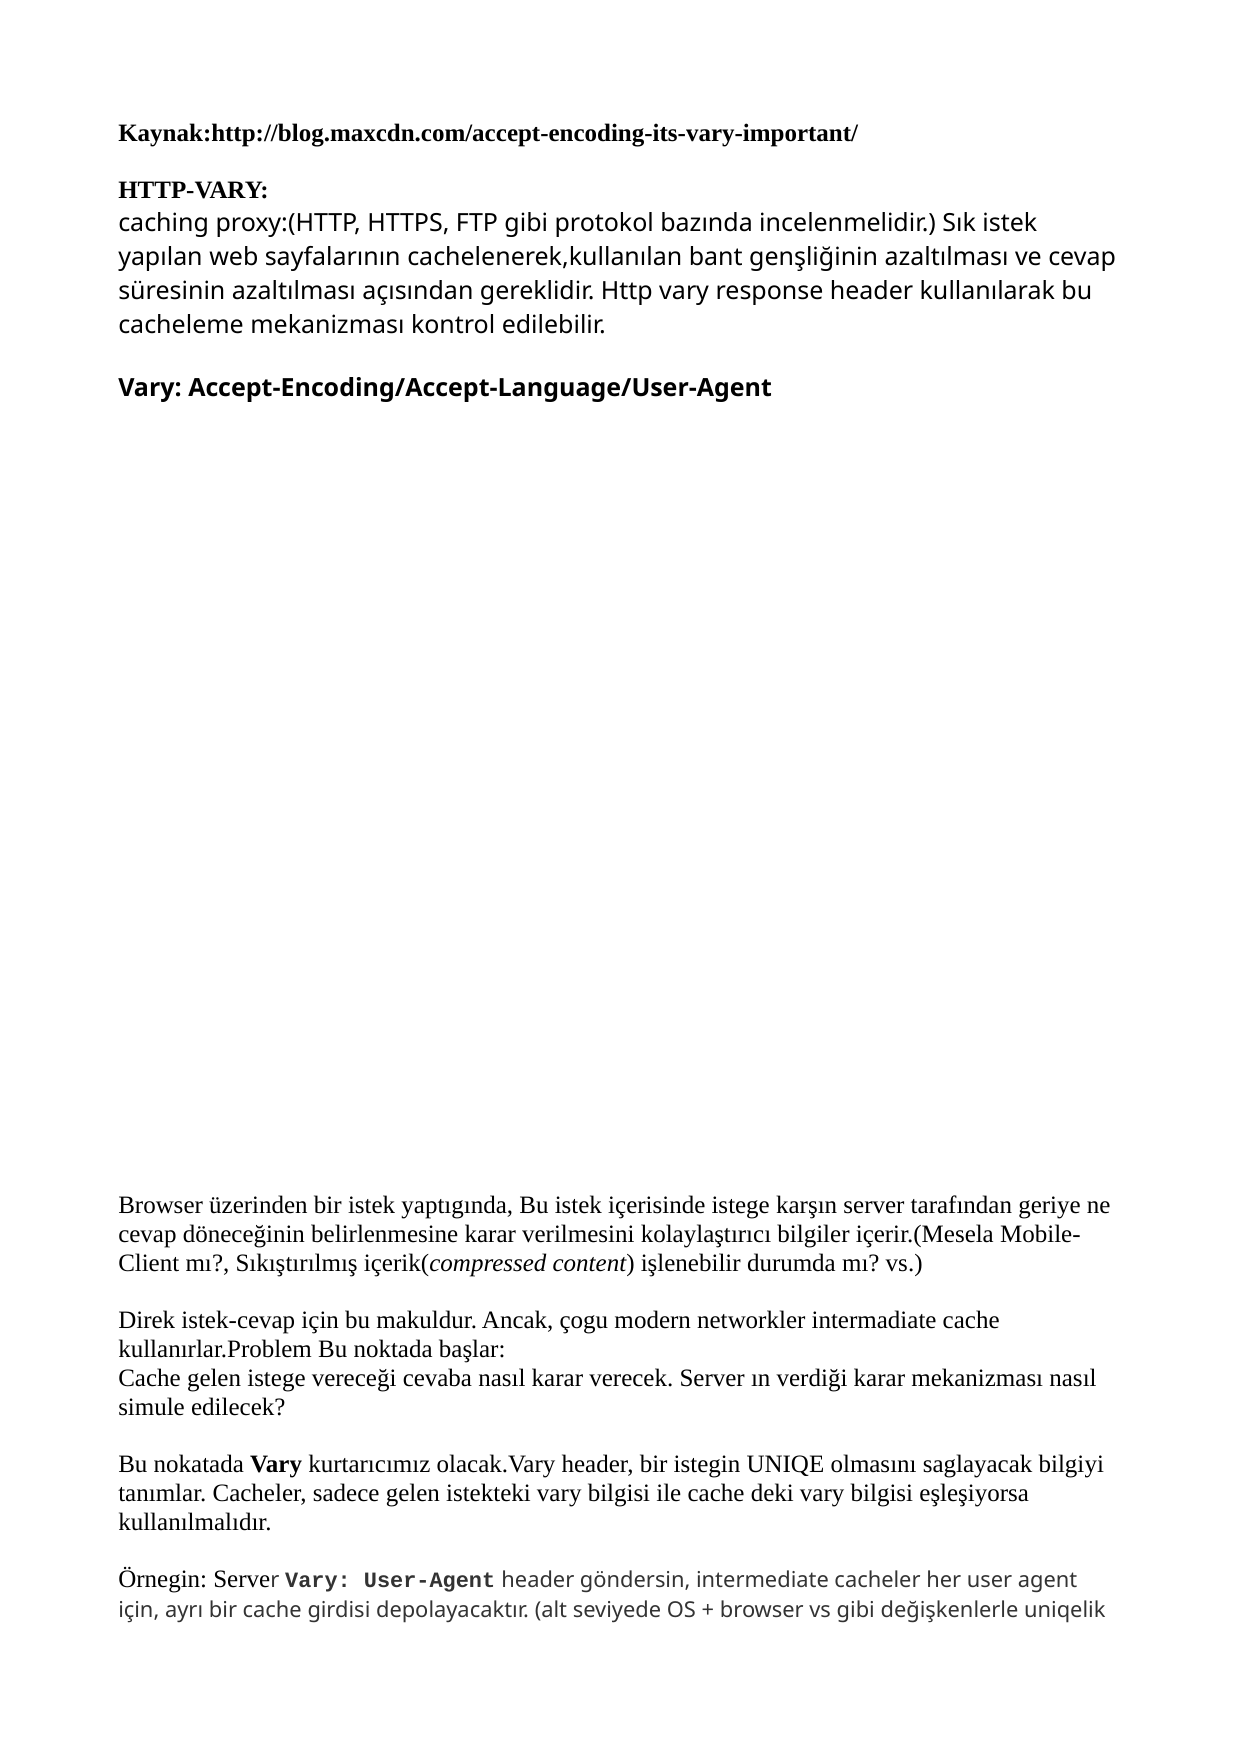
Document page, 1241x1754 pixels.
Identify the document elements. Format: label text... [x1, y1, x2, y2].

text caching proxy:(HTTP, HTTPS, FTP gibi protokol bazında incelenmelidir.) Sık istek yapılan web sayfalarının cachelenerek,kullanılan bant genşliğinin azaltılması ve cevap süresinin azaltılması açısından gereklidir. Http vary response header kullanılarak bu cacheleme mekanizması kontrol edilebilir. [118, 204, 1122, 341]
text HTTP-VARY: [118, 176, 1122, 204]
text Örnegin: Server Vary: User-Agent header göndersin, intermediate cacheler her user agent için, ayrı bir cache girdisi depolayacaktır. (alt seviyede OS + browser vs gibi değişkenlerle uniqelik [118, 1564, 1122, 1624]
text Bu nokatada Vary kurtarıcımız olacak.Vary header, bir istegin UNIQE olmasını saglayacak bilgiyi tanımlar. Cacheler, sadece gelen istekteki vary bilgisi ile cache deki vary bilgisi eşleşiyorsa kullanılmalıdır. [118, 1449, 1122, 1535]
text Direk istek-cevap için bu makuldur. Ancak, çogu modern networkler intermadiate cache kullanırlar.Problem Bu noktada başlar: [118, 1305, 1122, 1363]
text Kaynak:http://blog.maxcdn.com/accept-encoding-its-vary-important/ [118, 118, 1122, 147]
text Cache gelen istege vereceği cevaba nasıl karar verecek. Server ın verdiği karar mekanizması nasıl simule edilecek? [118, 1363, 1122, 1420]
text Vary: Accept-Encoding/Accept-Language/User-Agent [118, 369, 1122, 403]
text Browser üzerinden bir istek yaptıgında, Bu istek içerisinde istege karşın server tarafından geriye ne cevap döneceğinin belirlenmesine karar verilmesini kolaylaştırıcı bilgiler içerir.(Mesela Mobile-Client mı?, Sıkıştırılmış içerik(compressed content) işlenebilir durumda mı? vs.) [118, 1190, 1122, 1277]
